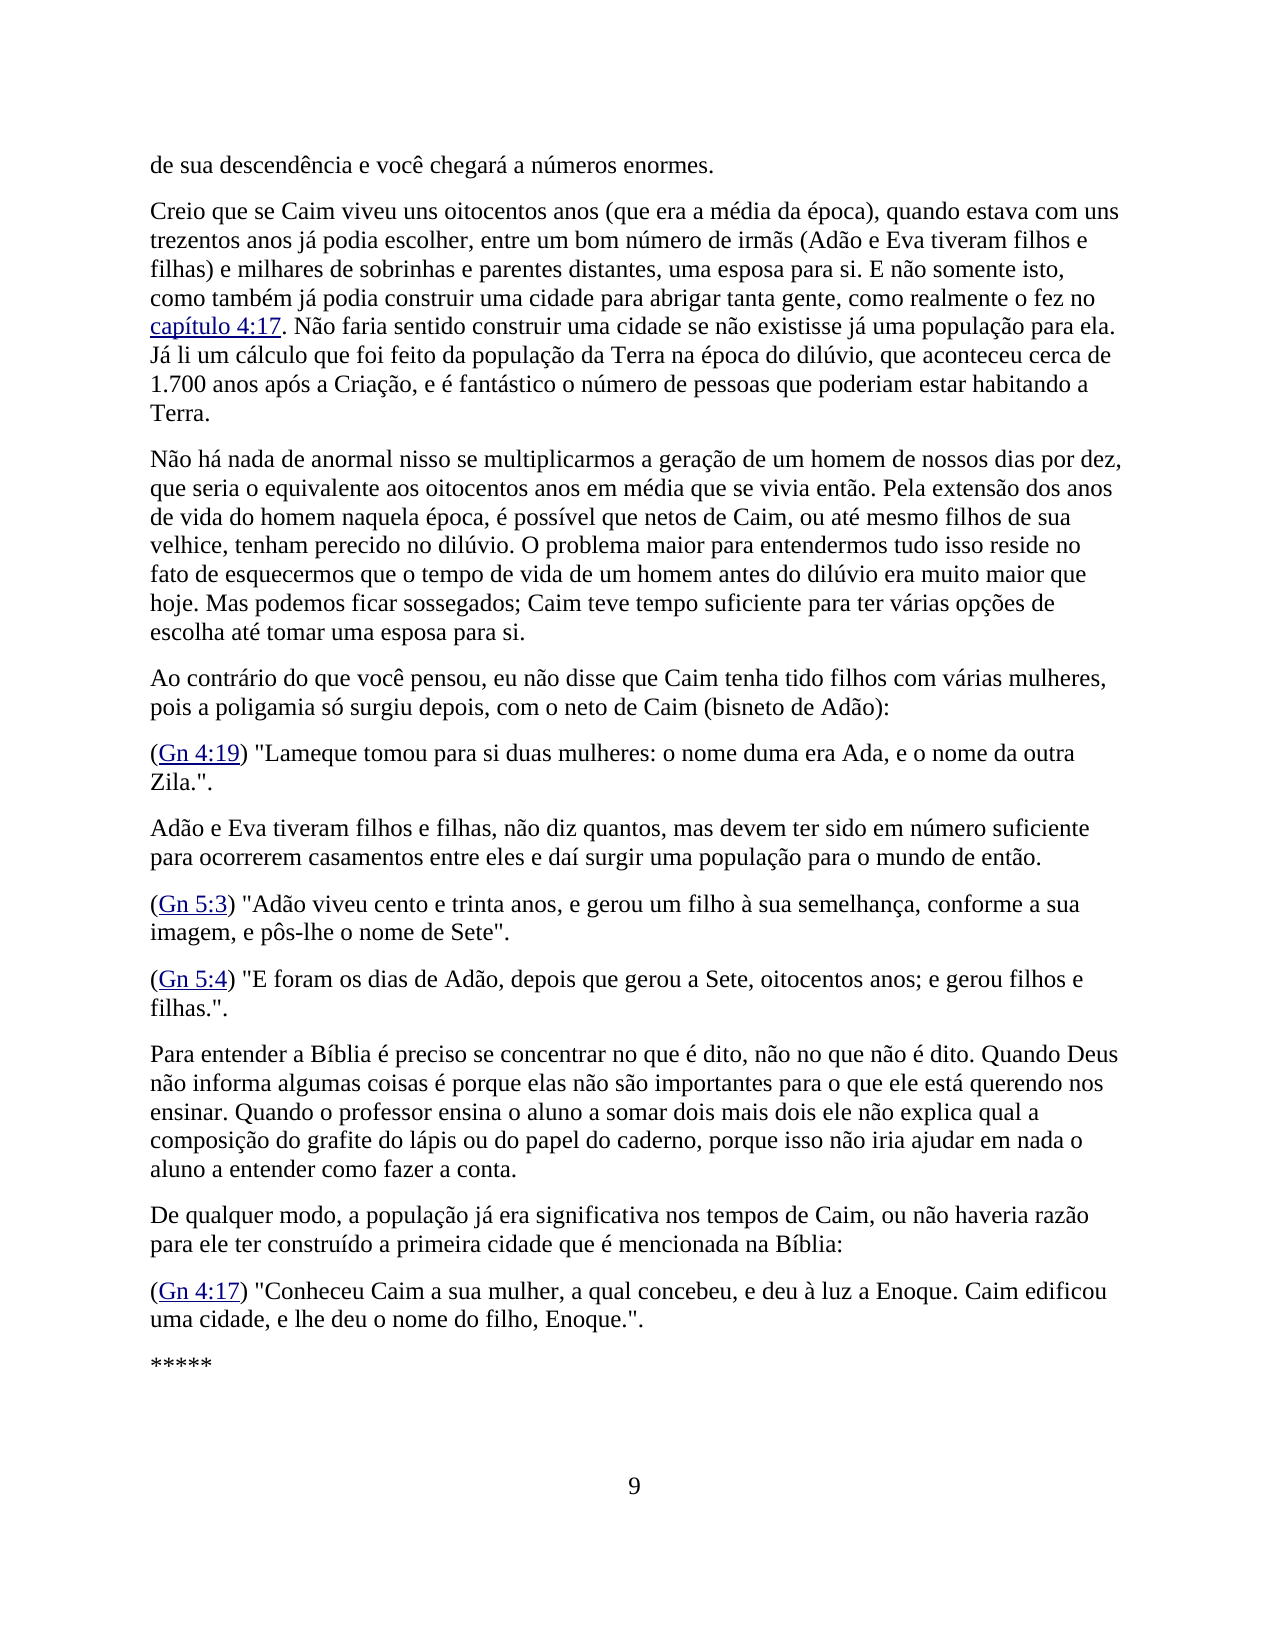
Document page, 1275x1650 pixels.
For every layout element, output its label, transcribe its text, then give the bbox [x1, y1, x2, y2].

text Adão e Eva tiveram filhos e filhas, não diz quantos, mas devem ter sido em número suficiente para ocorrerem casamentos entre eles e daí surgir uma população para o mundo de então. [150, 813, 1125, 871]
text De qualquer modo, a população já era significativa nos tempos de Caim, ou não haveria razão para ele ter construído a primeira cidade que é mencionada na Bíblia: [150, 1201, 1125, 1258]
text Ao contrário do que você pensou, eu não disse que Caim tenha tido filhos com várias mulheres, pois a poligamia só surgiu depois, com o neto de Caim (bisneto de Adão): [150, 663, 1125, 721]
text ***** [150, 1351, 1125, 1380]
text Para entender a Bíblia é preciso se concentrar no que é dito, não no que não é dito. Quando Deus não informa algumas coisas é porque elas não são importantes para o que ele está querendo nos ensinar. Quando o professor ensina o aluno a somar dois mais dois ele não explica qual a composição do grafite do lápis ou do papel do caderno, porque isso não iria ajudar em nada o aluno a entender como fazer a conta. [150, 1039, 1125, 1183]
text (Gn 4:17) "Conheceu Caim a sua mulher, a qual concebeu, e deu à luz a Enoque. Caim edificou uma cidade, e lhe deu o nome do filho, Enoque.". [150, 1276, 1125, 1333]
text (Gn 5:3) "Adão viveu cento e trinta anos, e gerou um filho à sua semelhança, conforme a sua imagem, e pôs-lhe o nome de Sete". [150, 889, 1125, 946]
text Não há nada de anormal nisso se multiplicarmos a geração de um homem de nossos dias por dez, que seria o equivalente aos oitocentos anos em média que se vivia então. Pela extensão dos anos de vida do homem naquela época, é possível que netos de Caim, ou até mesmo filhos de sua velhice, tenham perecido no dilúvio. O problema maior para entendermos tudo isso reside no fato de esquecermos que o tempo de vida de um homem antes do dilúvio era muito maior que hoje. Mas podemos ficar sossegados; Caim teve tempo suficiente para ter várias opções de escolha até tomar uma esposa para si. [150, 444, 1125, 645]
text (Gn 5:4) "E foram os dias de Adão, depois que gerou a Sete, oitocentos anos; e gerou filhos e filhas.". [150, 964, 1125, 1021]
text Creio que se Caim viveu uns oitocentos anos (que era a média da época), quando estava com uns trezentos anos já podia escolher, entre um bom número de irmãs (Adão e Eva tiveram filhos e filhas) e milhares de sobrinhas e parentes distantes, uma esposa para si. E não somente isto, como também já podia construir uma cidade para abrigar tanta gente, como realmente o fez no capítulo 4:17. Não faria sentido construir uma cidade se não existisse já uma população para ela. Já li um cálculo que foi feito da população da Terra na época do dilúvio, que aconteceu cerca de 1.700 anos após a Criação, e é fantástico o número de pessoas que poderiam estar habitando a Terra. [150, 196, 1125, 426]
text de sua descendência e você chegará a números enormes. [150, 150, 1125, 179]
text (Gn 4:19) "Lameque tomou para si duas mulheres: o nome duma era Ada, e o nome da outra Zila.". [150, 738, 1125, 796]
